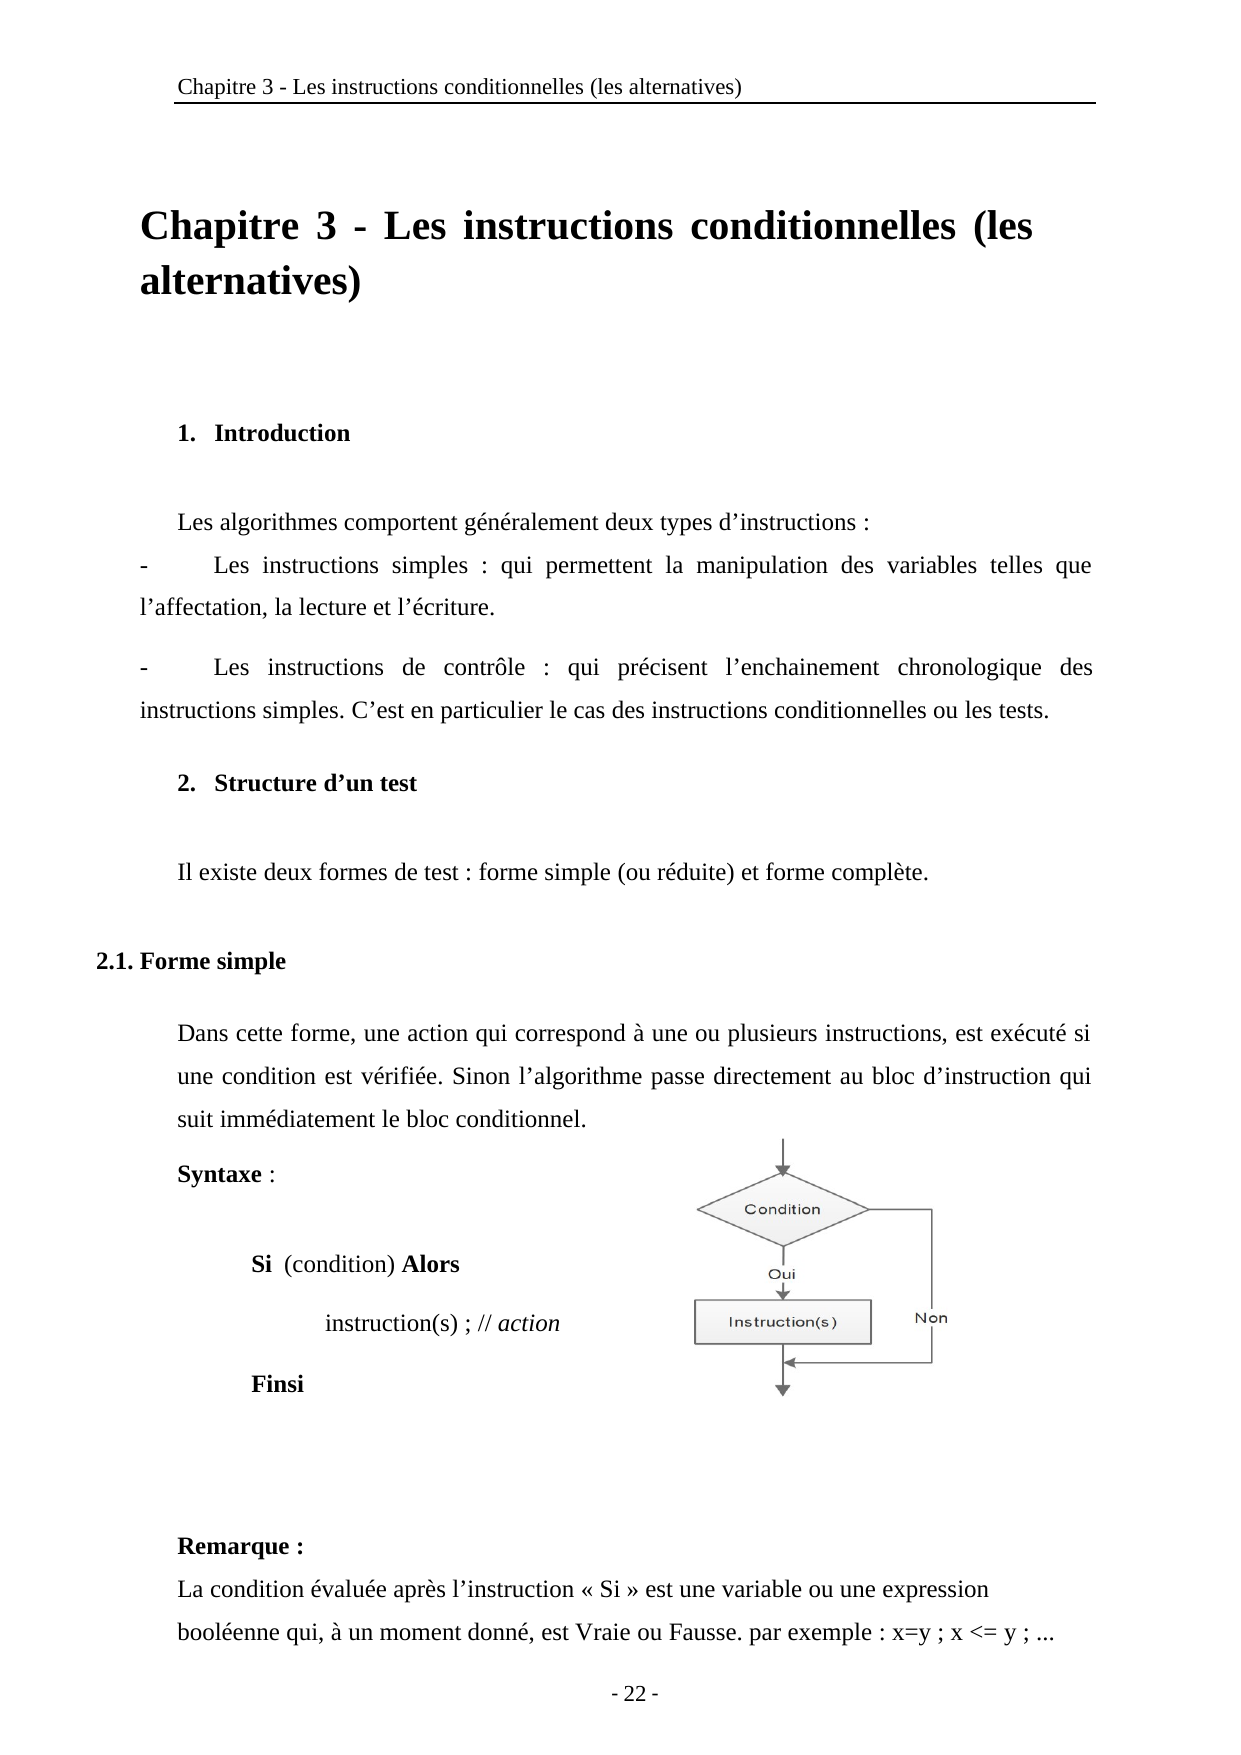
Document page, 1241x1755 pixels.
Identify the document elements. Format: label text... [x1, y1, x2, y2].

text Dans cette forme, une action qui correspond à une ou plusieurs instructions, est exécuté si une condition est vérifiée. Sinon l’algorithme passe directement au bloc d’instruction qui suit immédiatement le bloc conditionnel. [177, 1018, 1092, 1133]
text Remarque : [177, 1531, 1155, 1560]
text Les algorithmes comportent généralement deux types d’instructions : [177, 507, 1155, 535]
text [948, 1308, 1155, 1337]
subtitle [948, 1159, 1155, 1188]
list Les instructions de contrôle : qui précisent l’enchainement chronologique des instructions simples. C’est en particulier le cas des instructions conditionnelles ou les tests. [139, 652, 1093, 724]
subtitle Chapitre 3 - Les instructions conditionnelles (les alternatives) [139, 200, 1034, 303]
text Il existe deux formes de test : forme simple (ou réduite) et forme complète. [177, 857, 1155, 885]
list Les instructions simples : qui permettent la manipulation des variables telles que l’affectation, la lecture et l’écriture. [139, 550, 1093, 621]
list Structure d’un test [177, 768, 1155, 797]
text instruction(s) ; // action [325, 1308, 694, 1337]
text La condition évaluée après l’instruction « Si » est une variable ou une expression booléenne qui, à un moment donné, est Vraie ou Fausse. par exemple : x=y ; x <= y ; ... [177, 1574, 1094, 1646]
text Si (condition) Alors [251, 1249, 694, 1278]
list Introduction [177, 418, 1155, 447]
list Forme simple [96, 946, 1155, 974]
text [948, 1249, 1155, 1278]
subtitle Syntaxe : [177, 1159, 694, 1188]
subtitle Finsi [251, 1369, 1155, 1398]
